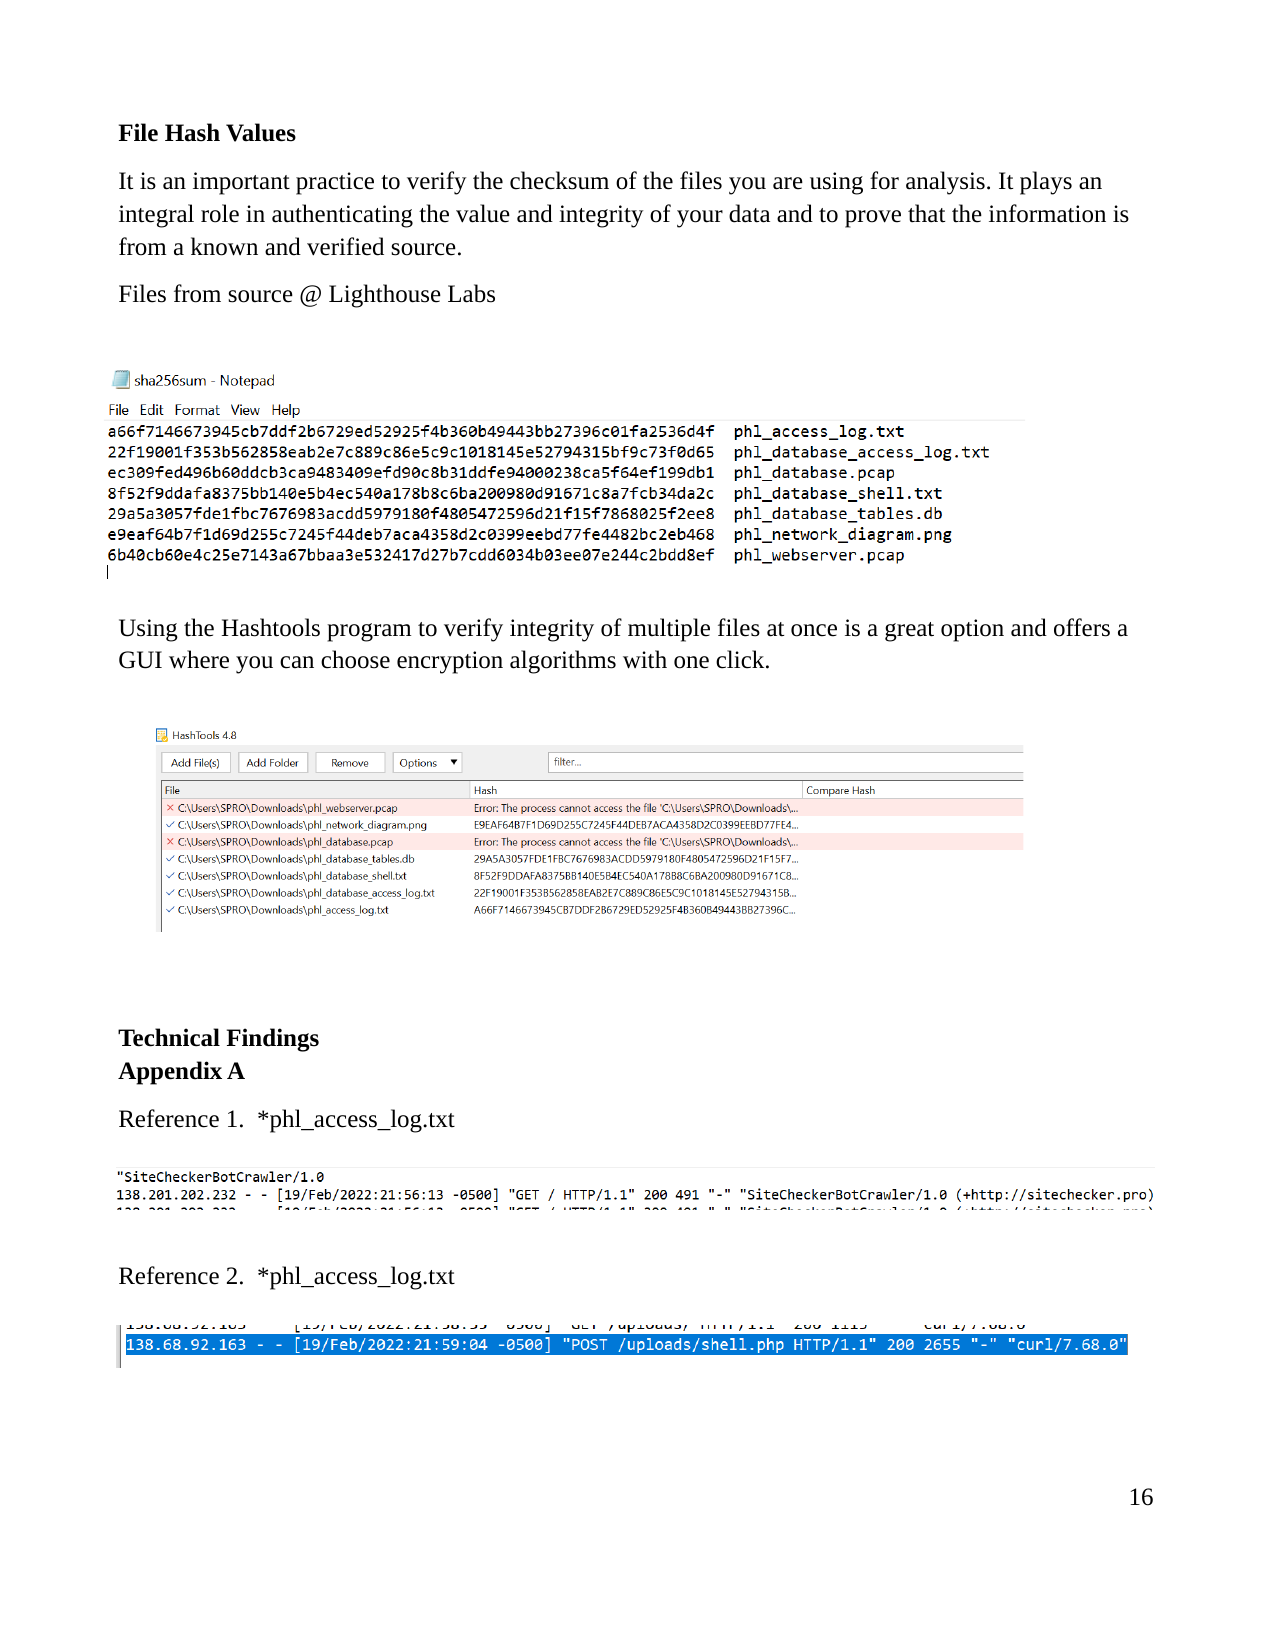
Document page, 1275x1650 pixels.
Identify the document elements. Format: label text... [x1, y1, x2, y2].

text It is an important practice to verify the checksum of the files you are using for analysis. It plays an integral role in authenticating the value and integrity of your data and to prove that the information is from a known and verified source. [118, 166, 1157, 261]
picture [116, 1325, 1155, 1368]
picture [103, 363, 1026, 579]
text Files from source @ Lighthouse Labs [118, 279, 1157, 308]
text Using the Hashtools program to verify integrity of multiple files at once is a great option and offers a GUI where you can choose encryption algorithms with one click. [118, 613, 1157, 674]
text File Hash Values [118, 118, 1157, 147]
picture [155, 726, 1024, 932]
text 16 [118, 1482, 1157, 1511]
text Reference 2. *phl_access_log.txt [118, 1261, 1157, 1290]
text Appendix A [118, 1056, 1157, 1085]
text Technical Findings [118, 990, 1157, 1052]
picture [116, 1167, 1155, 1210]
text Reference 1. *phl_access_log.txt [118, 1104, 1157, 1133]
